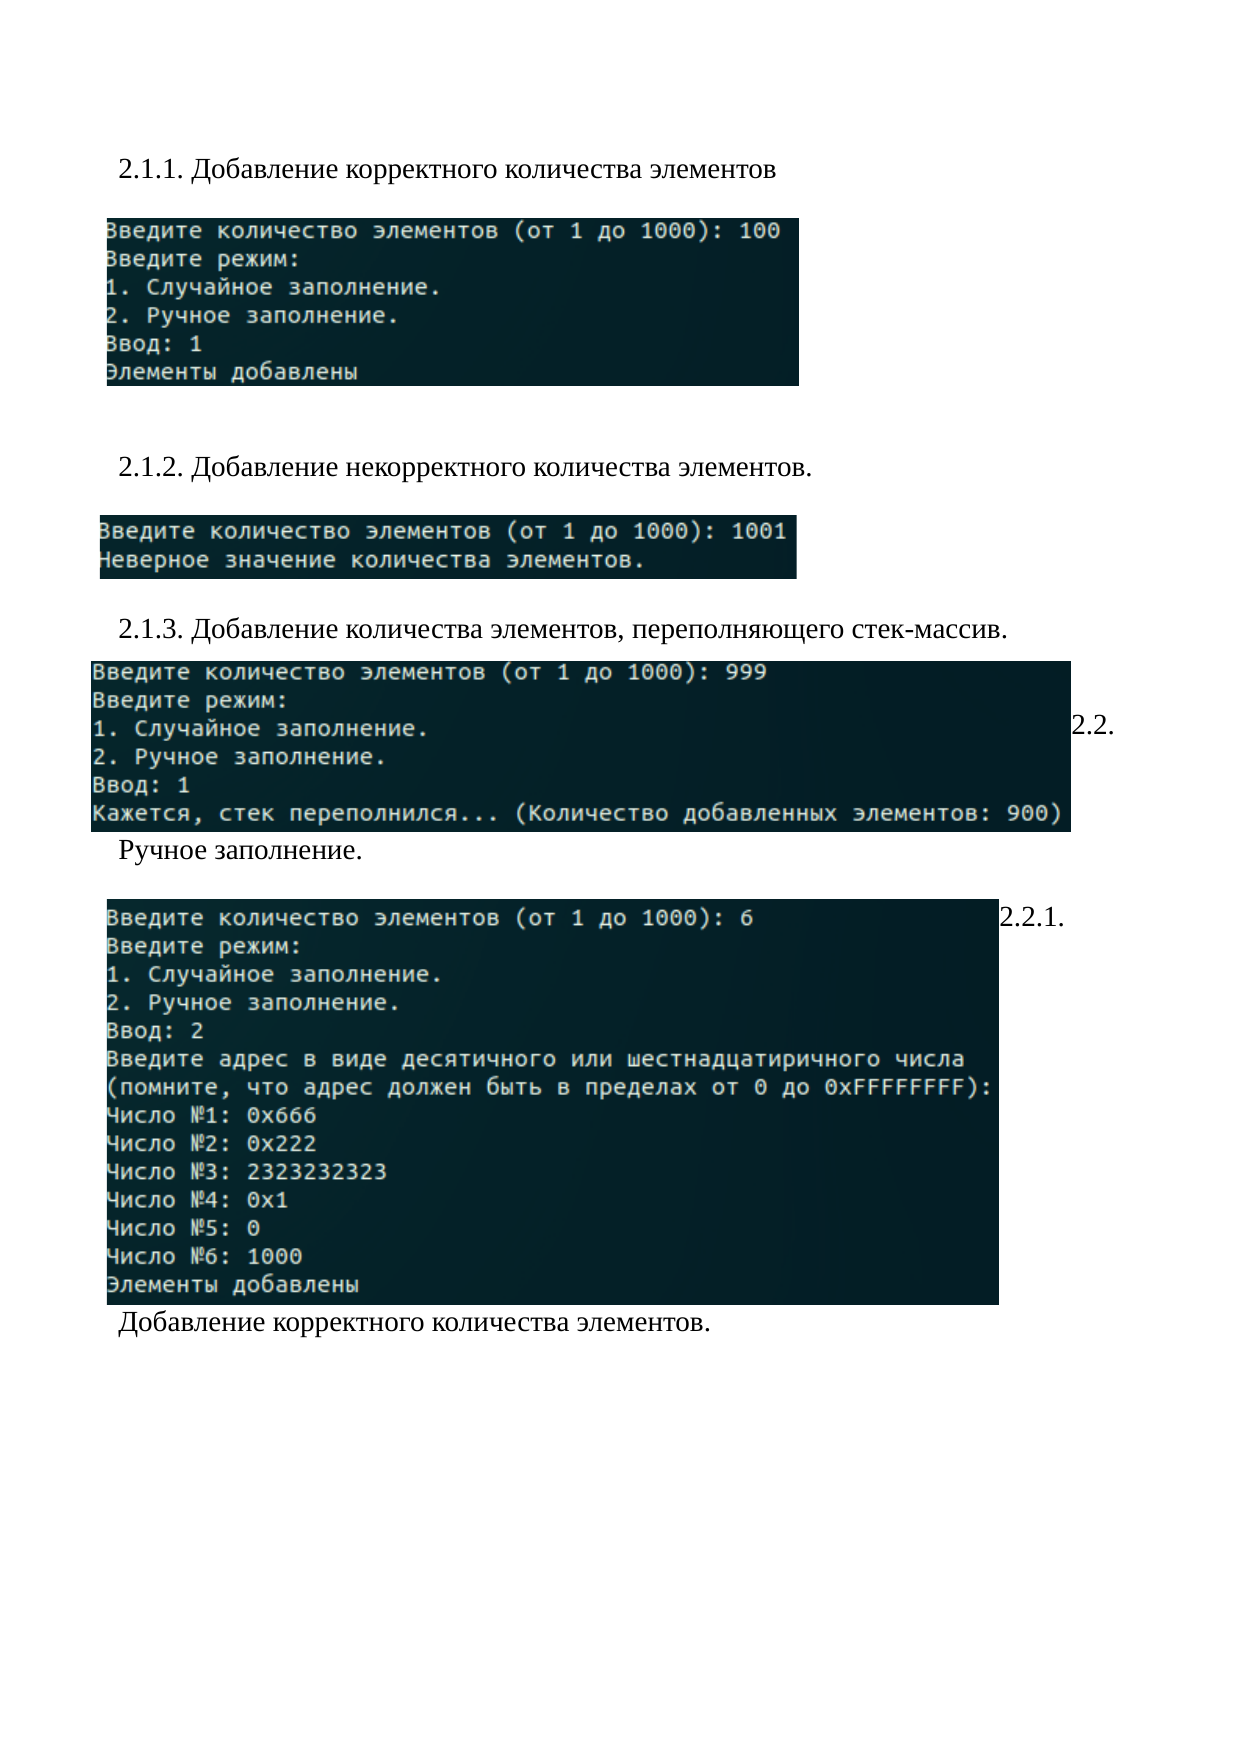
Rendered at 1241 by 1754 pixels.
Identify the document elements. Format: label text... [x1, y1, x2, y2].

text 2.2.1. Добавление корректного количества элементов. [118, 899, 1122, 1338]
text 2.1.1. Добавление корректного количества элементов [118, 152, 1122, 185]
text 2.1.2. Добавление некорректного количества элементов. [118, 449, 1122, 482]
text 2.2. Ручное заполнение. [118, 707, 1122, 865]
text 2.1.3. Добавление количества элементов, переполняющего стек-массив. [118, 612, 1122, 645]
